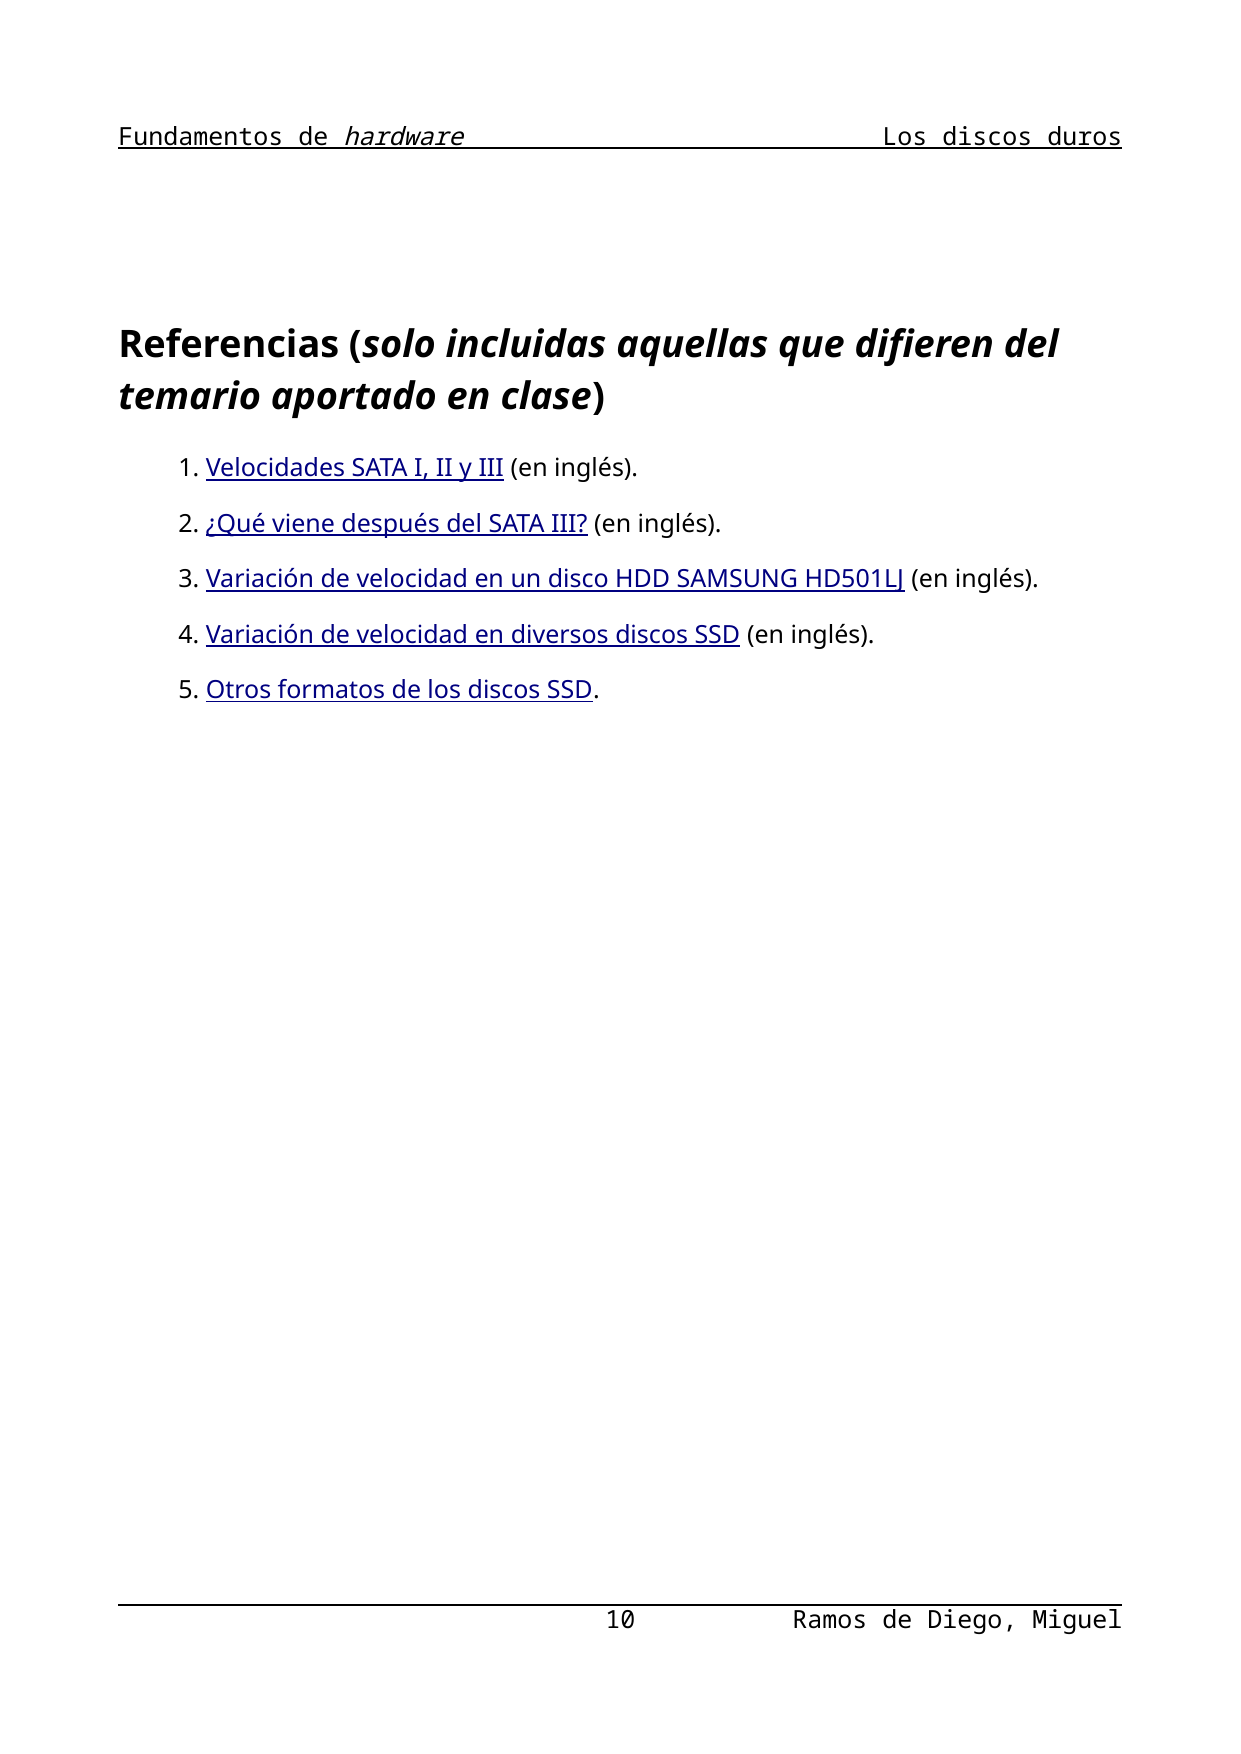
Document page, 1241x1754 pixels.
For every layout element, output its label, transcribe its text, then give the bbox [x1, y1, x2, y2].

text 2. ¿Qué viene después del SATA III? (en inglés). [118, 506, 1122, 539]
text 4. Variación de velocidad en diversos discos SSD (en inglés). [118, 616, 1122, 650]
subtitle Referencias (solo incluidas aquellas que difieren del temario aportado en clase) [118, 317, 1122, 421]
text 1. Velocidades SATA I, II y III (en inglés). [118, 450, 1122, 484]
text 5. Otros formatos de los discos SSD. [118, 672, 1122, 706]
text 3. Variación de velocidad en un disco HDD SAMSUNG HD501LJ (en inglés). [118, 561, 1122, 595]
